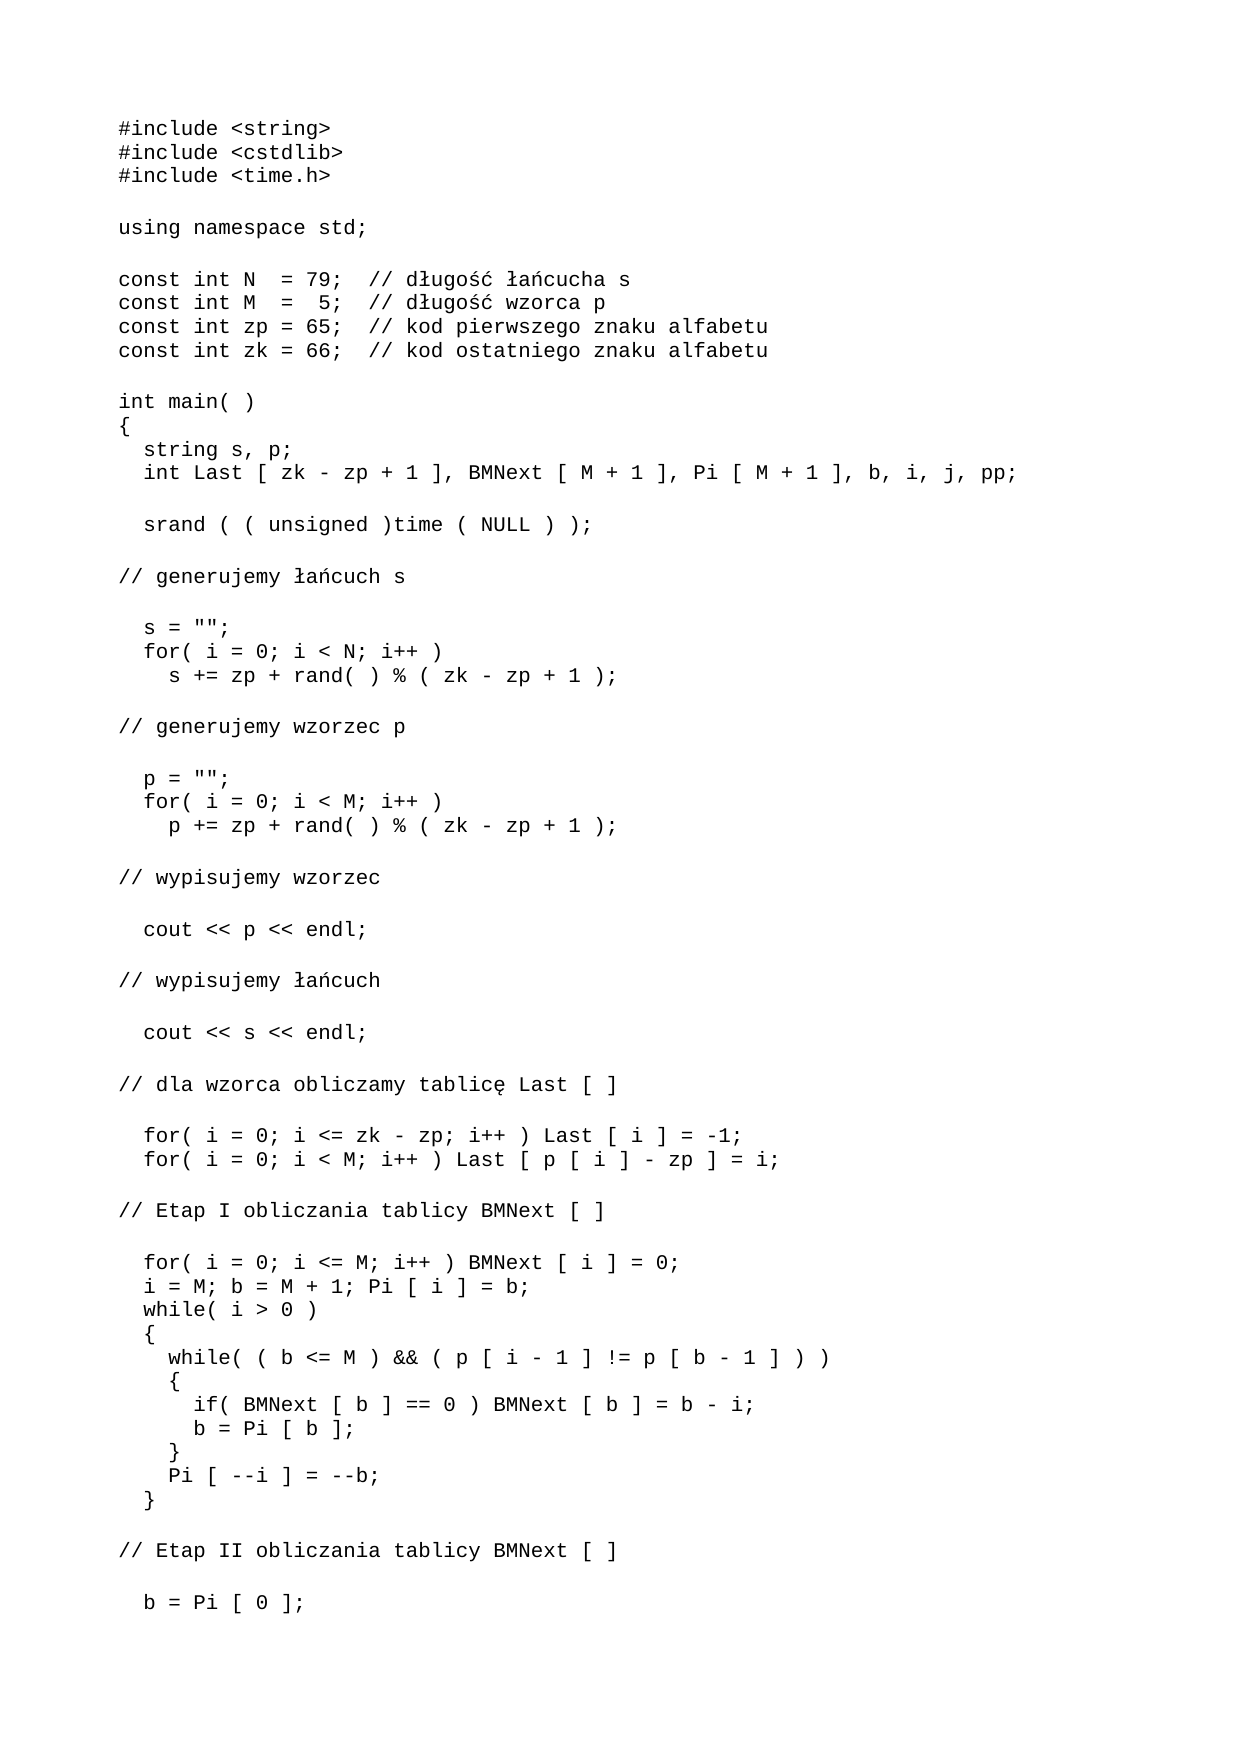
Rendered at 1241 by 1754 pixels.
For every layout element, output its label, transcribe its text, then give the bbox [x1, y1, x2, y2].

text b = Pi [ b ]; [118, 1418, 1122, 1441]
text #include <cstdlib> [118, 142, 1122, 165]
text s += zp + rand( ) % ( zk - zp + 1 ); [118, 664, 1122, 688]
text #include <string> [118, 118, 1122, 142]
text srand ( ( unsigned )time ( NULL ) ); [118, 514, 1122, 538]
text // Etap I obliczania tablicy BMNext [ ] [118, 1201, 1122, 1224]
text while( ( b <= M ) && ( p [ i - 1 ] != p [ b - 1 ] ) ) [118, 1347, 1122, 1370]
text { [118, 1323, 1122, 1347]
text for( i = 0; i < M; i++ ) Last [ p [ i ] - zp ] = i; [118, 1149, 1122, 1172]
text } [118, 1441, 1122, 1465]
text s = ""; [118, 617, 1122, 641]
text const int zp = 65; // kod pierwszego znaku alfabetu [118, 316, 1122, 340]
text b = Pi [ 0 ]; [118, 1592, 1122, 1616]
text { [118, 1370, 1122, 1394]
text { [118, 415, 1122, 439]
text // generujemy wzorzec p [118, 716, 1122, 740]
text const int zk = 66; // kod ostatniego znaku alfabetu [118, 340, 1122, 363]
text // wypisujemy łańcuch [118, 970, 1122, 994]
text #include <time.h> [118, 165, 1122, 189]
text // generujemy łańcuch s [118, 566, 1122, 589]
text Pi [ --i ] = --b; [118, 1465, 1122, 1489]
text const int M = 5; // długość wzorca p [118, 292, 1122, 316]
text // wypisujemy wzorzec [118, 867, 1122, 891]
text cout << s << endl; [118, 1022, 1122, 1046]
text const int N = 79; // długość łańcucha s [118, 269, 1122, 292]
text p += zp + rand( ) % ( zk - zp + 1 ); [118, 815, 1122, 839]
text string s, p; [118, 439, 1122, 462]
text if( BMNext [ b ] == 0 ) BMNext [ b ] = b - i; [118, 1394, 1122, 1418]
text } [118, 1489, 1122, 1512]
text for( i = 0; i <= zk - zp; i++ ) Last [ i ] = -1; [118, 1125, 1122, 1149]
text int Last [ zk - zp + 1 ], BMNext [ M + 1 ], Pi [ M + 1 ], b, i, j, pp; [118, 462, 1122, 486]
text for( i = 0; i <= M; i++ ) BMNext [ i ] = 0; [118, 1252, 1122, 1276]
text p = ""; [118, 768, 1122, 792]
text for( i = 0; i < N; i++ ) [118, 641, 1122, 664]
text // dla wzorca obliczamy tablicę Last [ ] [118, 1073, 1122, 1097]
text // Etap II obliczania tablicy BMNext [ ] [118, 1540, 1122, 1564]
text i = M; b = M + 1; Pi [ i ] = b; [118, 1276, 1122, 1299]
text int main( ) [118, 391, 1122, 415]
text for( i = 0; i < M; i++ ) [118, 792, 1122, 815]
text cout << p << endl; [118, 918, 1122, 942]
text using namespace std; [118, 217, 1122, 241]
text while( i > 0 ) [118, 1299, 1122, 1323]
